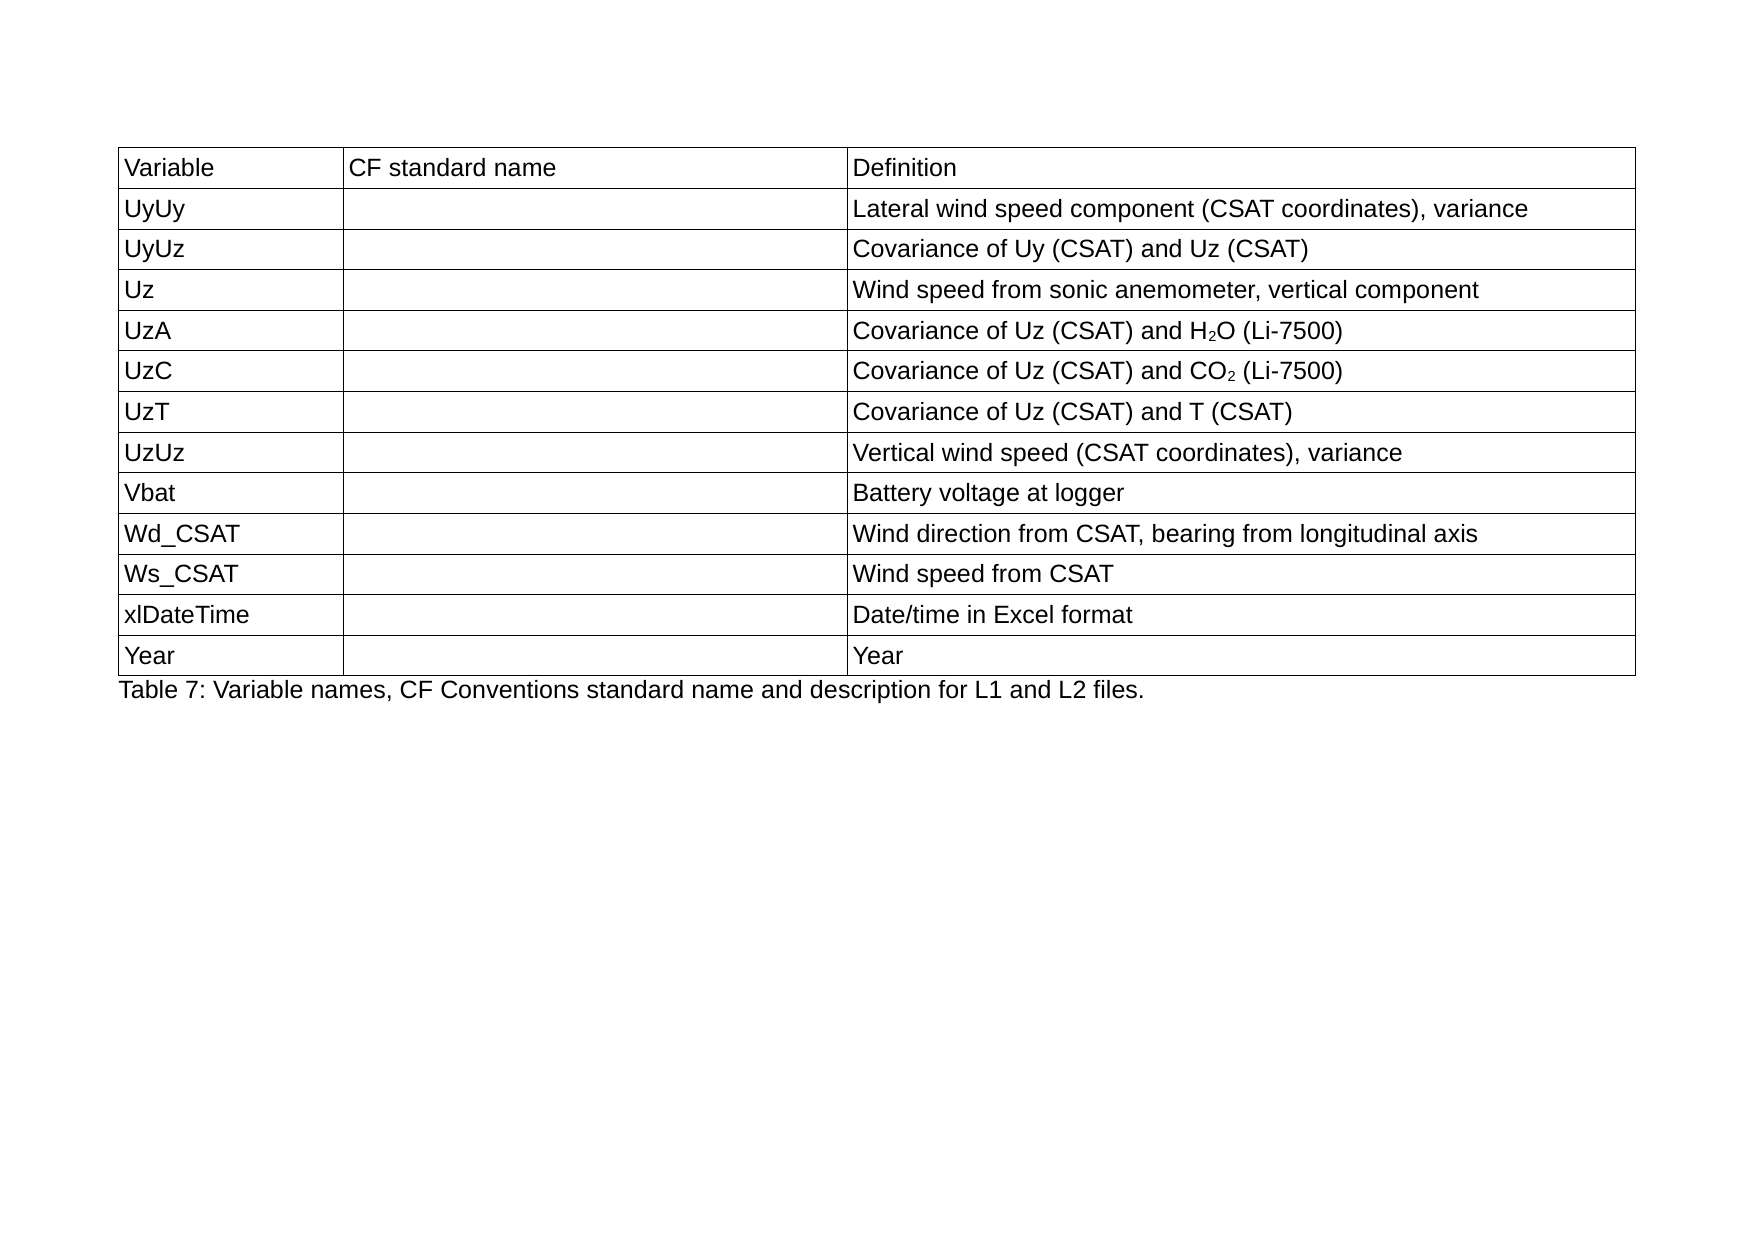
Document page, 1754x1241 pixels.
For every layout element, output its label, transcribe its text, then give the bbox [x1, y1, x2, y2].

table_cell Covariance of Uz (CSAT) and H2O (Li-7500) [848, 311, 1635, 350]
table_cell [344, 433, 847, 472]
table_cell Battery voltage at logger [848, 473, 1635, 513]
table_cell Wind speed from sonic anemometer, vertical component [848, 270, 1635, 310]
table_cell [344, 636, 847, 675]
table_cell Wind speed from CSAT [848, 555, 1635, 594]
table_cell [344, 351, 847, 391]
table_cell UyUy [119, 189, 343, 228]
text Table 7: Variable names, CF Conventions standard name and description for L1 and L2 files. [118, 676, 1636, 704]
table_cell UyUz [119, 230, 343, 269]
table_cell Wd_CSAT [119, 514, 343, 553]
table_cell Covariance of Uz (CSAT) and CO2 (Li-7500) [848, 351, 1635, 391]
table_cell Lateral wind speed component (CSAT coordinates), variance [848, 189, 1635, 228]
table_cell [344, 595, 847, 635]
table_cell Year [119, 636, 343, 675]
table_cell Date/time in Excel format [848, 595, 1635, 635]
table_header CF standard name [344, 148, 847, 188]
table_cell Covariance of Uy (CSAT) and Uz (CSAT) [848, 230, 1635, 269]
table_cell [344, 514, 847, 553]
table_cell UzT [119, 392, 343, 432]
table_cell Uz [119, 270, 343, 310]
table_cell Covariance of Uz (CSAT) and T (CSAT) [848, 392, 1635, 432]
table_header Variable [119, 148, 343, 188]
table_cell UzA [119, 311, 343, 350]
table_cell [344, 473, 847, 513]
table_cell Ws_CSAT [119, 555, 343, 594]
table_cell [344, 311, 847, 350]
table_cell Vbat [119, 473, 343, 513]
table_cell [344, 189, 847, 228]
table_cell [344, 230, 847, 269]
table_cell Year [848, 636, 1635, 675]
table_cell UzC [119, 351, 343, 391]
table_cell [344, 392, 847, 432]
table_header Definition [848, 148, 1635, 188]
table_cell Wind direction from CSAT, bearing from longitudinal axis [848, 514, 1635, 553]
table_cell [344, 270, 847, 310]
table_cell Vertical wind speed (CSAT coordinates), variance [848, 433, 1635, 472]
table_cell xlDateTime [119, 595, 343, 635]
table_cell [344, 555, 847, 594]
table_cell UzUz [119, 433, 343, 472]
